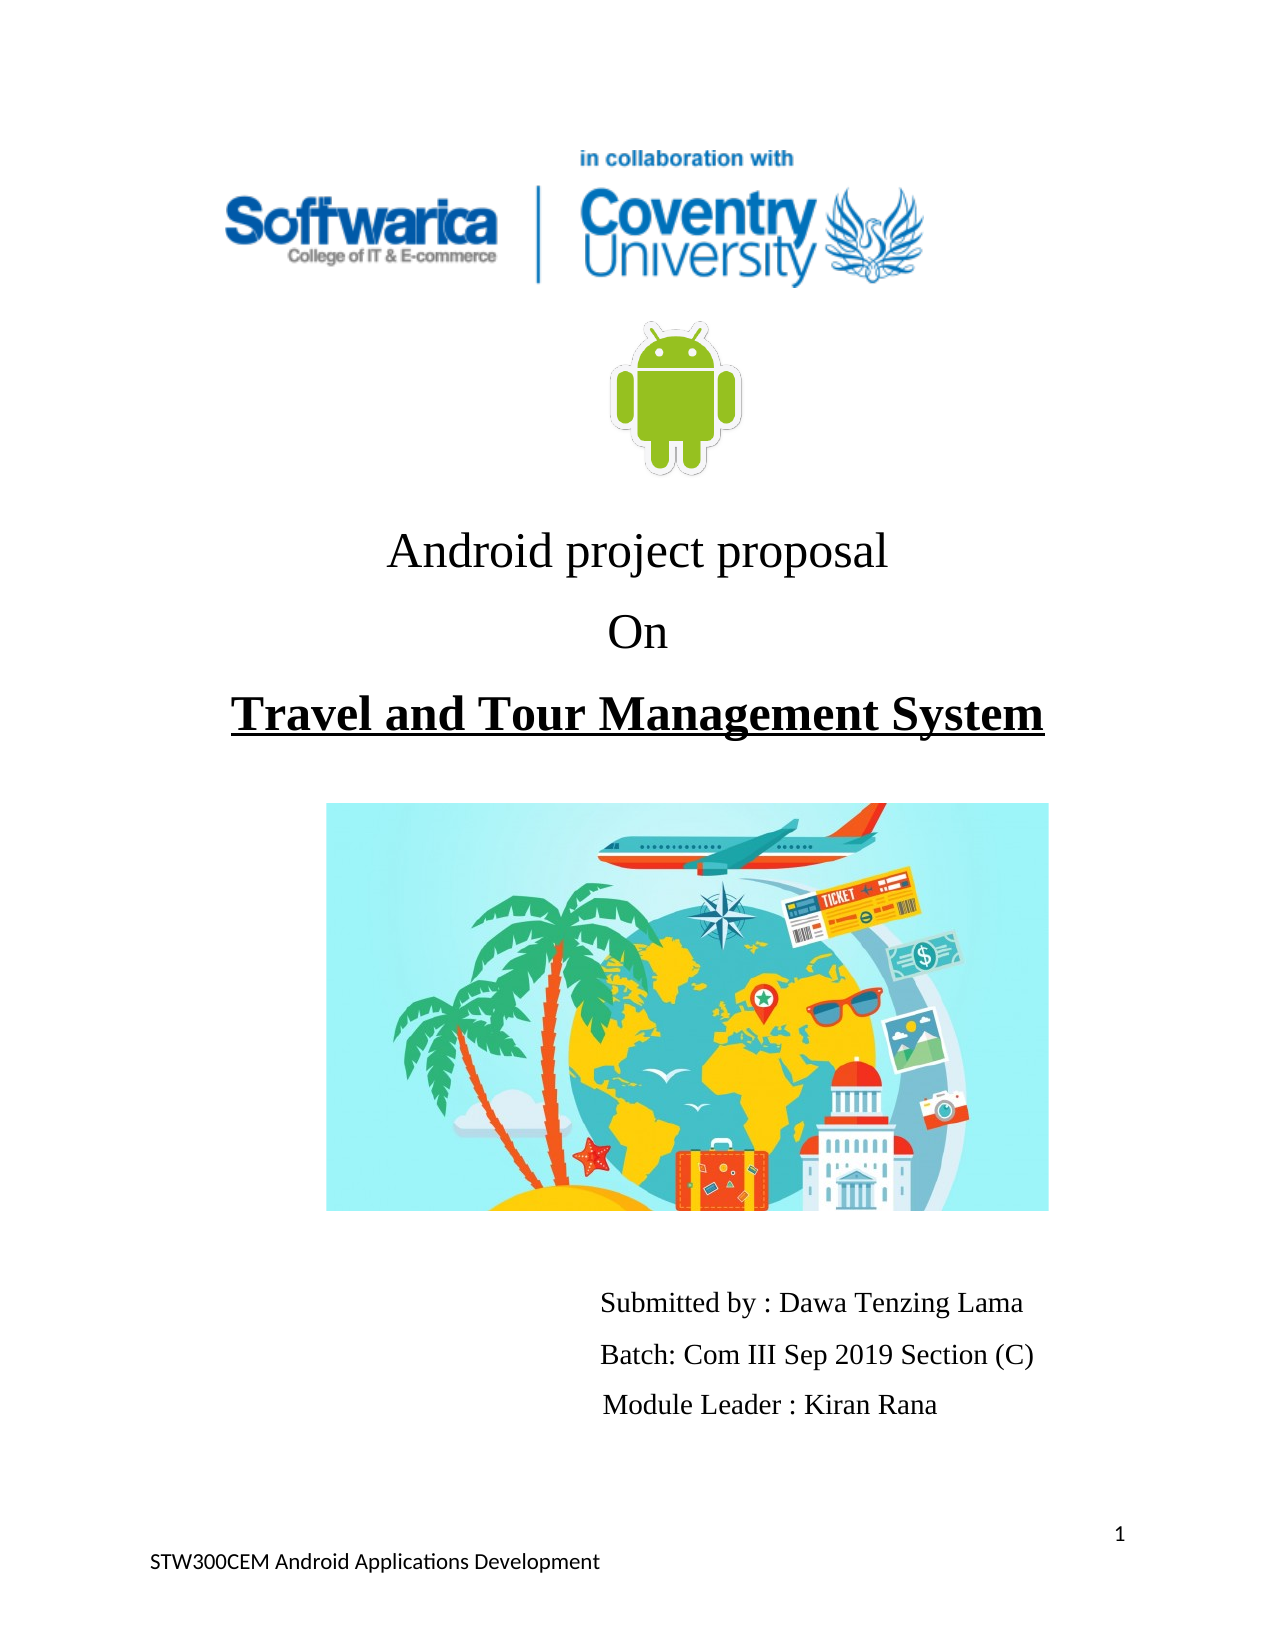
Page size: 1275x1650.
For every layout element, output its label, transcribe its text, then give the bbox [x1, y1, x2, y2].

picture [595, 318, 755, 479]
text Android project proposal [150, 521, 1125, 578]
picture [225, 150, 924, 288]
text Batch: Com III Sep 2019 Section (C) [225, 1337, 1125, 1371]
text Travel and Tour Management System [150, 683, 1125, 741]
text Submitted by : Dawa Tenzing Lama [225, 1280, 1125, 1321]
text Module Leader : Kiran Rana [150, 1387, 1125, 1421]
text On [150, 602, 1125, 660]
picture [326, 803, 1049, 1211]
